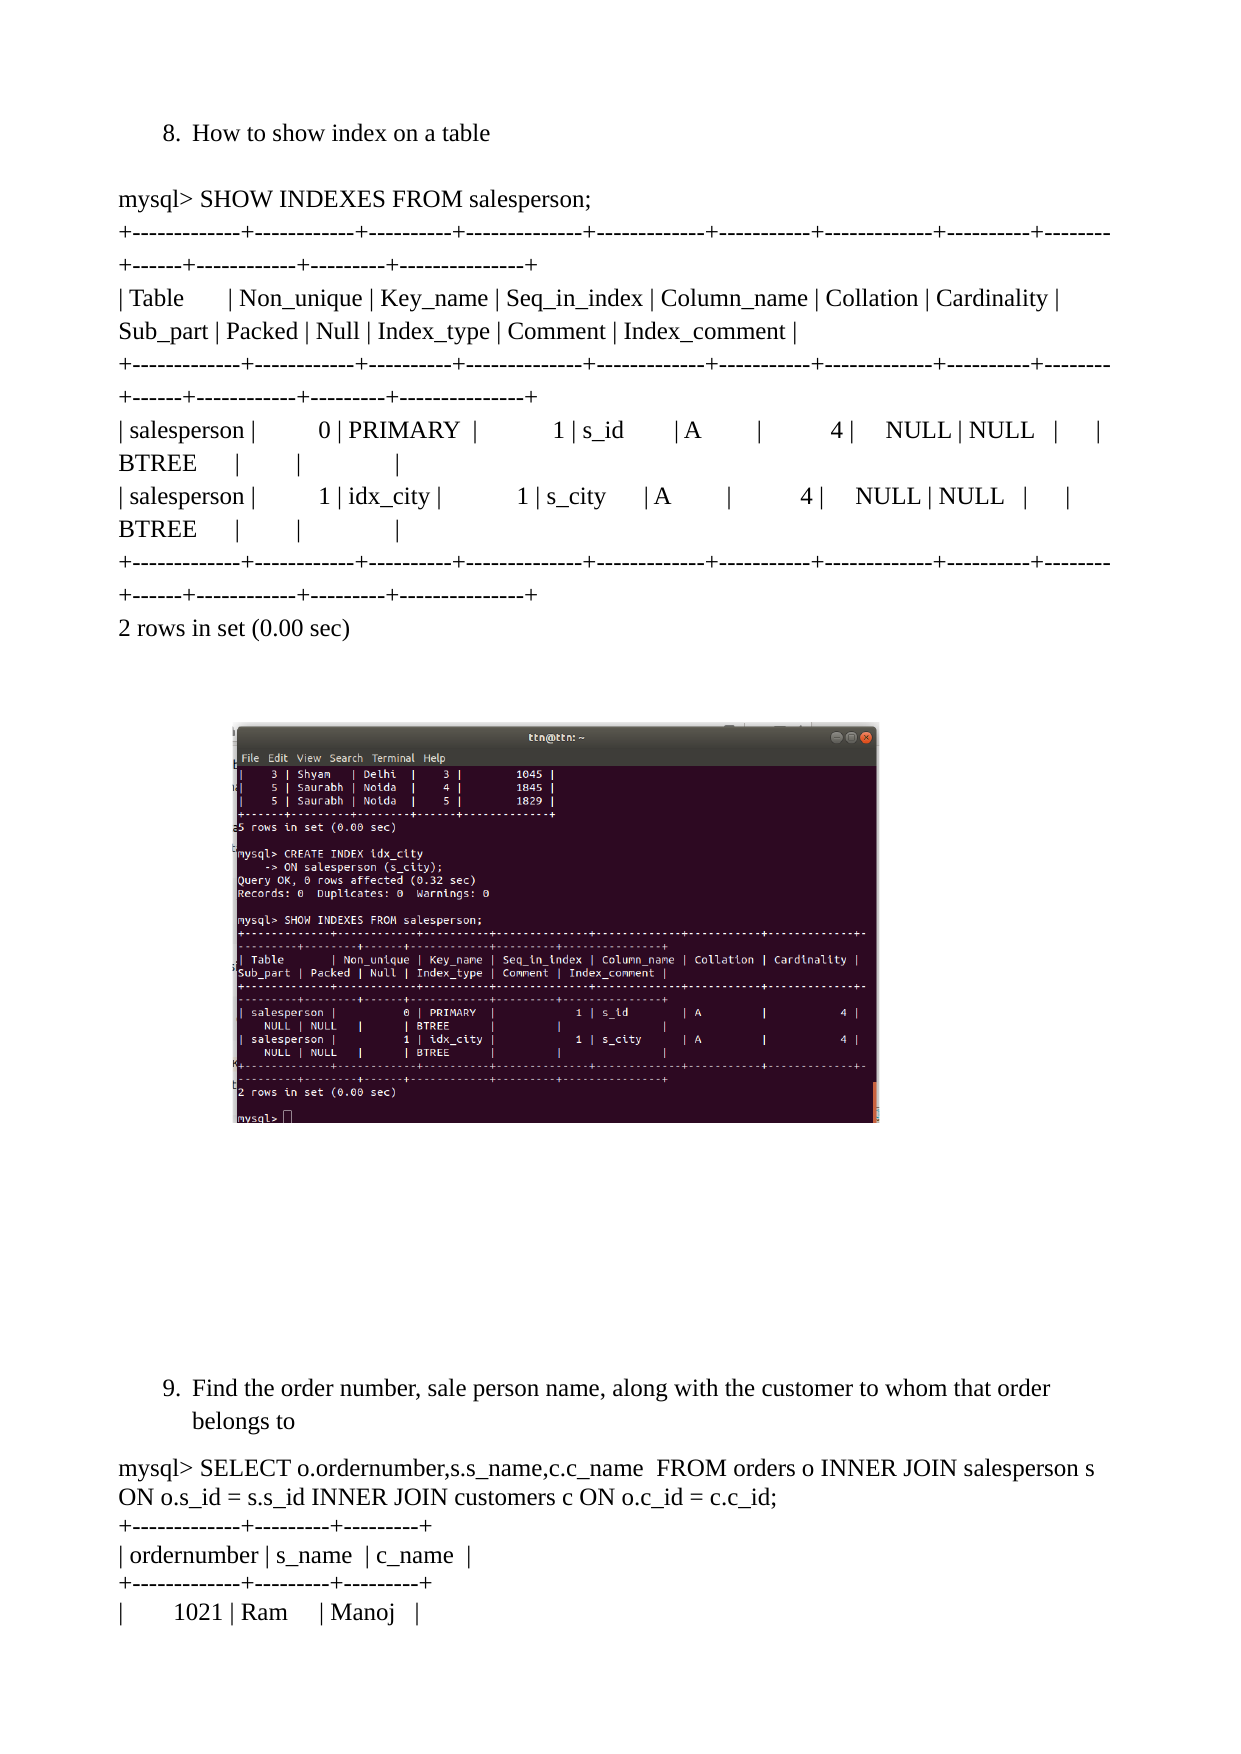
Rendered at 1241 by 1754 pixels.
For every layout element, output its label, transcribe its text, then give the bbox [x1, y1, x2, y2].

text mysql> SHOW INDEXES FROM salesperson; [118, 184, 1122, 213]
text +-------------+------------+----------+--------------+-------------+-----------+-------------+----------+--------+------+------------+---------+---------------+ [118, 217, 1122, 279]
text 2 rows in set (0.00 sec) [118, 613, 1122, 642]
text | Table | Non_unique | Key_name | Seq_in_index | Column_name | Collation | Cardinality | Sub_part | Packed | Null | Index_type | Comment | Index_comment | [118, 283, 1122, 345]
text +-------------+---------+---------+ [118, 1511, 1122, 1540]
text | 1021 | Ram | Manoj | [118, 1597, 1122, 1626]
picture [232, 722, 880, 1123]
list How to show index on a table [162, 118, 1122, 147]
text +-------------+------------+----------+--------------+-------------+-----------+-------------+----------+--------+------+------------+---------+---------------+ [118, 547, 1122, 609]
text +-------------+------------+----------+--------------+-------------+-----------+-------------+----------+--------+------+------------+---------+---------------+ [118, 349, 1122, 411]
list Find the order number, sale person name, along with the customer to whom that order belongs to [162, 1373, 1122, 1435]
text | salesperson | 0 | PRIMARY | 1 | s_id | A | 4 | NULL | NULL | | BTREE | | | [118, 415, 1122, 477]
text | salesperson | 1 | idx_city | 1 | s_city | A | 4 | NULL | NULL | | BTREE | | | [118, 481, 1122, 543]
text | ordernumber | s_name | c_name | [118, 1540, 1122, 1568]
text mysql> SELECT o.ordernumber,s.s_name,c.c_name FROM orders o INNER JOIN salesperson s ON o.s_id = s.s_id INNER JOIN customers c ON o.c_id = c.c_id; [118, 1453, 1122, 1511]
text +-------------+---------+---------+ [118, 1568, 1122, 1597]
